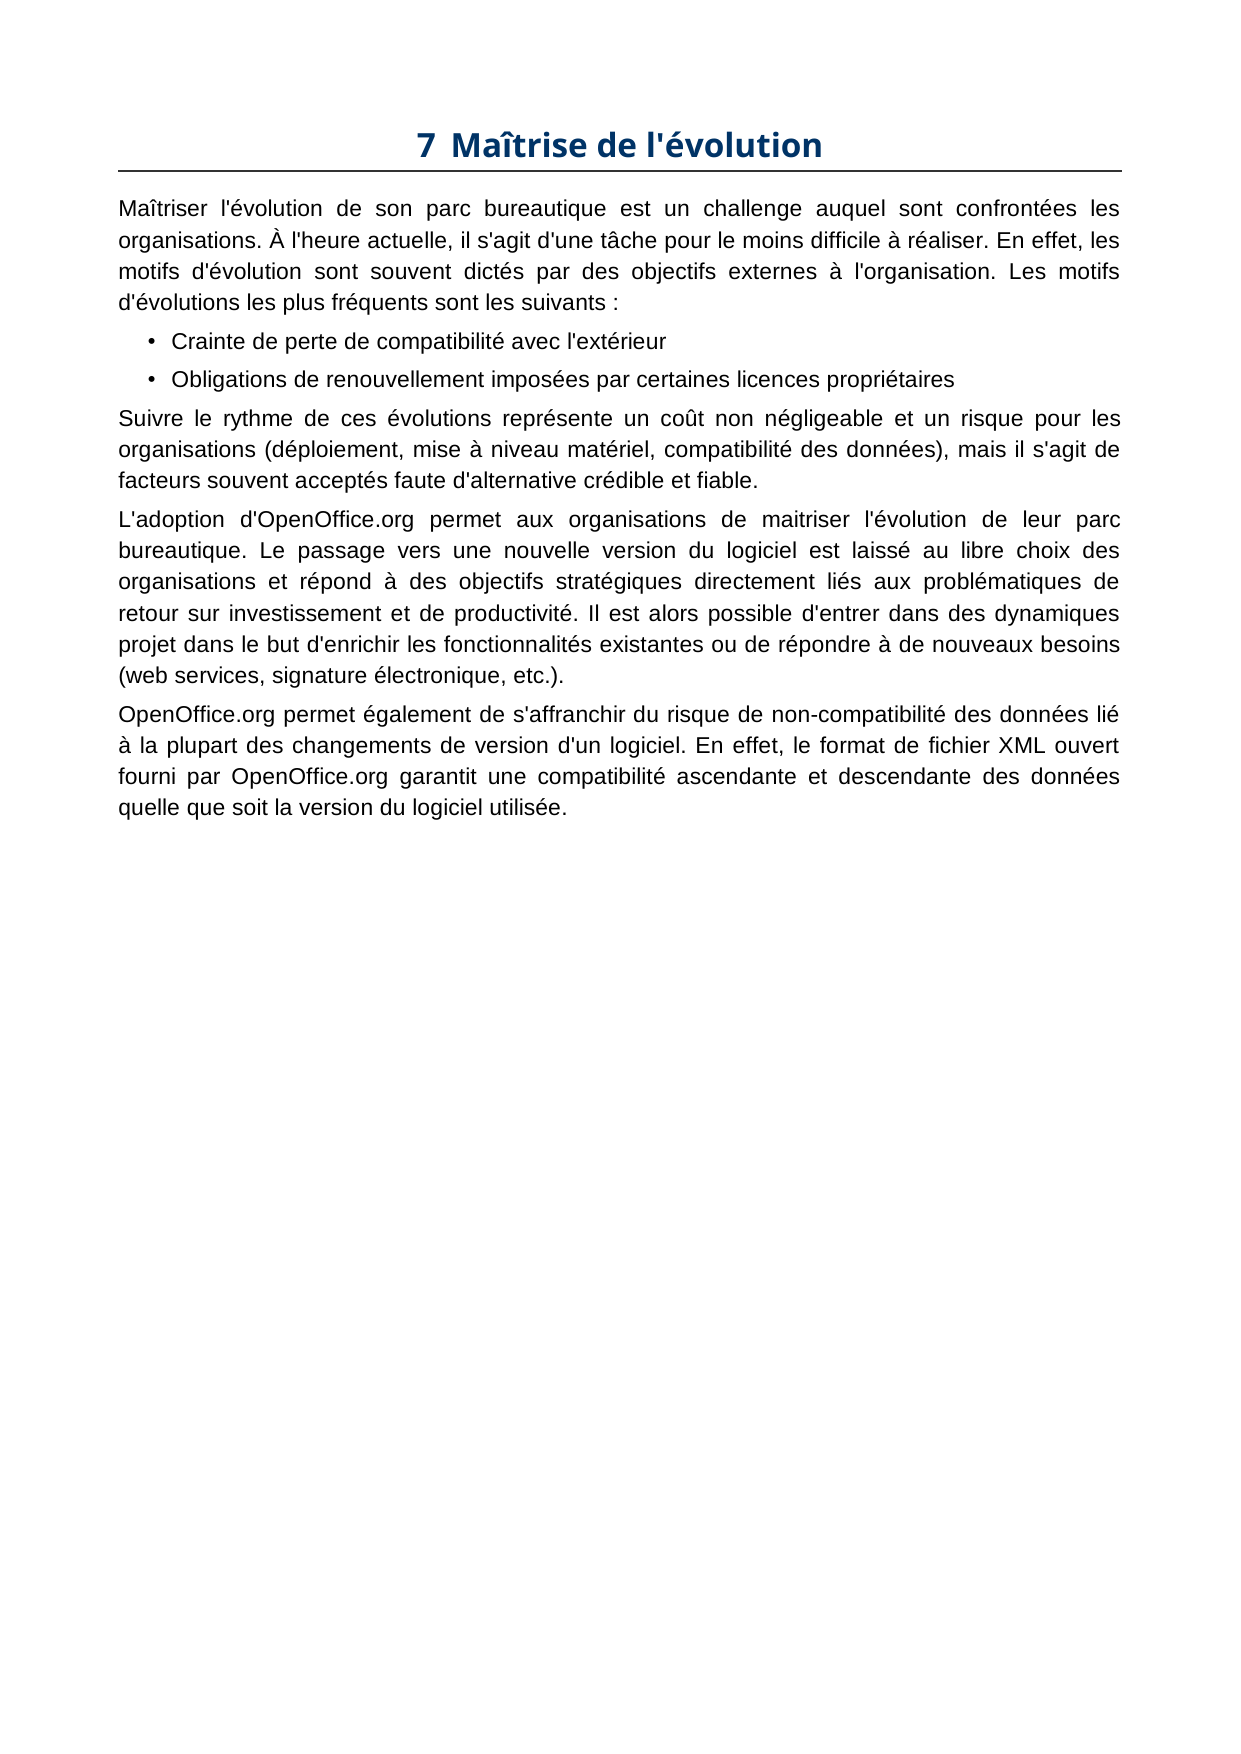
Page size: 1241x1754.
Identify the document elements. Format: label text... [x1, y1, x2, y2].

text Maîtriser l'évolution de son parc bureautique est un challenge auquel sont confrontées les organisations. À l'heure actuelle, il s'agit d'une tâche pour le moins difficile à réaliser. En effet, les motifs d'évolution sont souvent dictés par des objectifs externes à l'organisation. Les motifs d'évolutions les plus fréquents sont les suivants : [118, 196, 1122, 316]
list Obligations de renouvellement imposées par certaines licences propriétaires [118, 367, 1122, 393]
text L'adoption d'OpenOffice.org permet aux organisations de maitriser l'évolution de leur parc bureautique. Le passage vers une nouvelle version du logiciel est laissé au libre choix des organisations et répond à des objectifs stratégiques directement liés aux problématiques de retour sur investissement et de productivité. Il est alors possible d'entrer dans des dynamiques projet dans le but d'enrichir les fonctionnalités existantes ou de répondre à de nouveaux besoins (web services, signature électronique, etc.). [118, 506, 1122, 688]
list Crainte de perte de compatibilité avec l'extérieur [118, 328, 1122, 354]
text Suivre le rythme de ces évolutions représente un coût non négligeable et un risque pour les organisations (déploiement, mise à niveau matériel, compatibilité des données), mais il s'agit de facteurs souvent acceptés faute d'alternative crédible et fiable. [118, 405, 1122, 494]
subtitle Maîtrise de l'évolution [118, 118, 1122, 170]
text OpenOffice.org permet également de s'affranchir du risque de non-compatibilité des données lié à la plupart des changements de version d'un logiciel. En effet, le format de fichier XML ouvert fourni par OpenOffice.org garantit une compatibilité ascendante et descendante des données quelle que soit la version du logiciel utilisée. [118, 701, 1122, 821]
